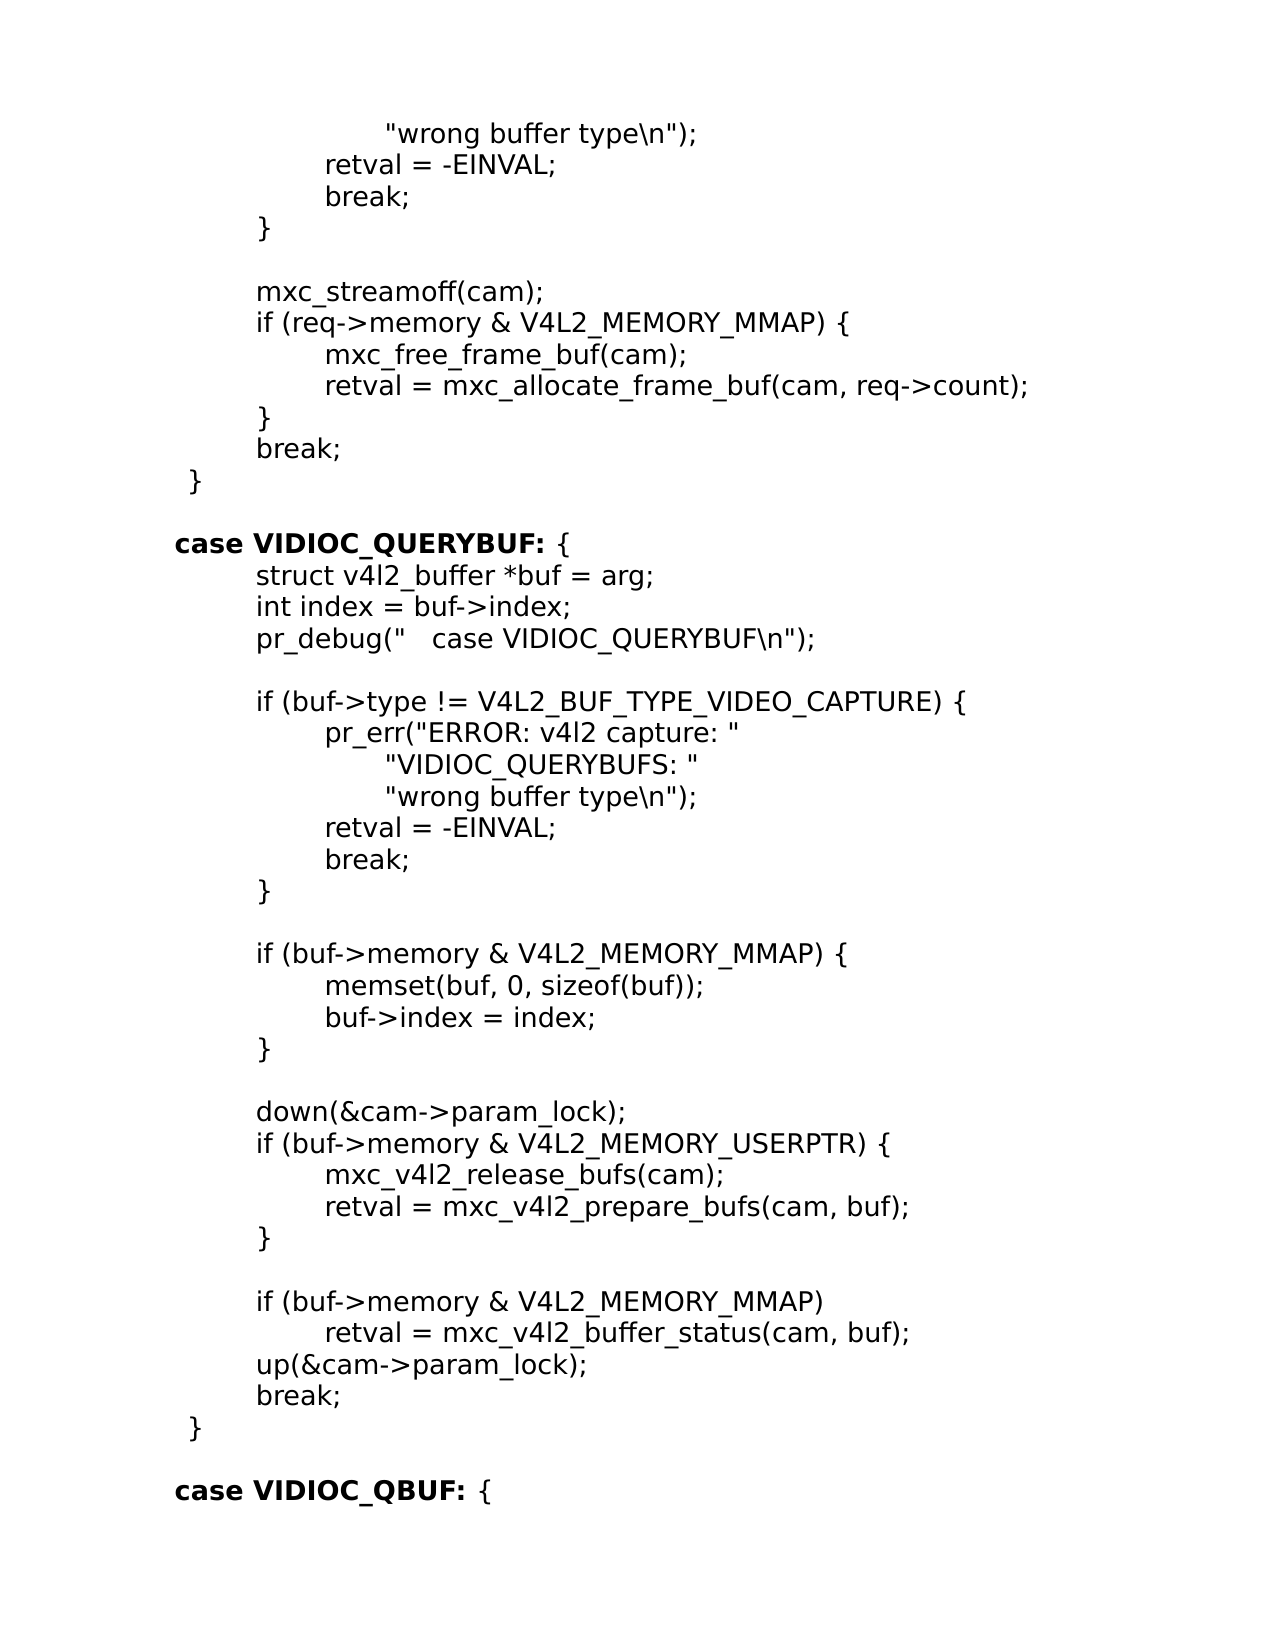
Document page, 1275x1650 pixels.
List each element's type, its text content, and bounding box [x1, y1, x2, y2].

text break; [118, 1381, 1157, 1412]
text retval = mxc_v4l2_prepare_bufs(cam, buf); [118, 1191, 1157, 1223]
text } [118, 1223, 1157, 1254]
text "wrong buffer type\n"); [118, 118, 1157, 150]
text if (buf->type != V4L2_BUF_TYPE_VIDEO_CAPTURE) { [118, 686, 1157, 718]
text } [118, 876, 1157, 907]
text case VIDIOC_QUERYBUF: { [118, 528, 1157, 560]
text break; [118, 181, 1157, 213]
text retval = mxc_v4l2_buffer_status(cam, buf); [118, 1317, 1157, 1349]
text retval = mxc_allocate_frame_buf(cam, req->count); [118, 371, 1157, 402]
text pr_err("ERROR: v4l2 capture: " [118, 718, 1157, 749]
text buf->index = index; [118, 1002, 1157, 1033]
text mxc_v4l2_release_bufs(cam); [118, 1160, 1157, 1191]
text if (req->memory & V4L2_MEMORY_MMAP) { [118, 307, 1157, 339]
text if (buf->memory & V4L2_MEMORY_MMAP) [118, 1286, 1157, 1317]
text mxc_streamoff(cam); [118, 276, 1157, 307]
text struct v4l2_buffer *buf = arg; [118, 560, 1157, 592]
text down(&cam->param_lock); [118, 1097, 1157, 1128]
text mxc_free_frame_buf(cam); [118, 339, 1157, 371]
text case VIDIOC_QBUF: { [118, 1475, 1157, 1507]
text "wrong buffer type\n"); [118, 781, 1157, 812]
text if (buf->memory & V4L2_MEMORY_USERPTR) { [118, 1128, 1157, 1160]
text "VIDIOC_QUERYBUFS: " [118, 749, 1157, 781]
text if (buf->memory & V4L2_MEMORY_MMAP) { [118, 939, 1157, 970]
text up(&cam->param_lock); [118, 1349, 1157, 1381]
text } [118, 1033, 1157, 1065]
text retval = -EINVAL; [118, 150, 1157, 181]
text memset(buf, 0, sizeof(buf)); [118, 970, 1157, 1002]
text break; [118, 434, 1157, 465]
text int index = buf->index; [118, 592, 1157, 623]
text retval = -EINVAL; [118, 812, 1157, 844]
text } [118, 213, 1157, 244]
text } [118, 465, 1157, 497]
text break; [118, 844, 1157, 876]
text } [118, 402, 1157, 434]
text pr_debug(" case VIDIOC_QUERYBUF\n"); [118, 623, 1157, 655]
text } [118, 1412, 1157, 1444]
